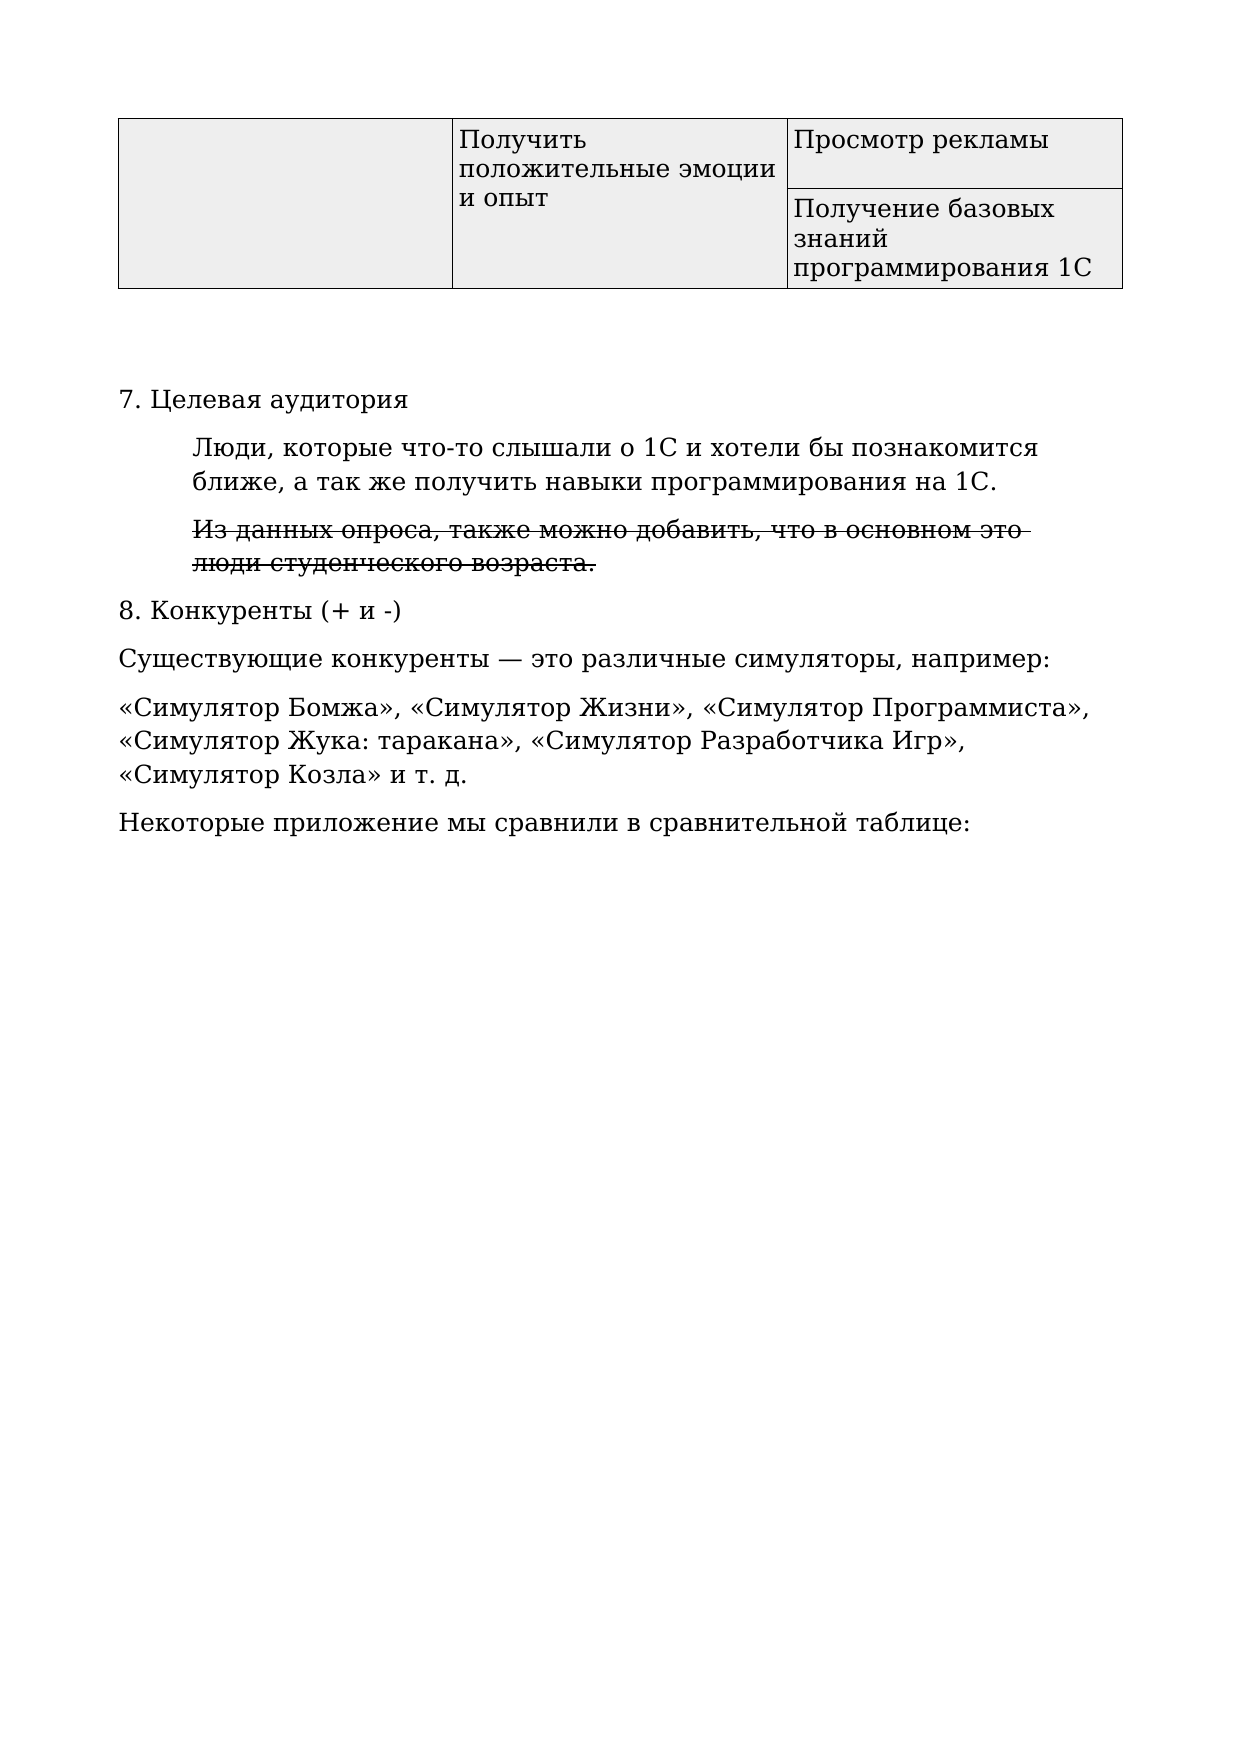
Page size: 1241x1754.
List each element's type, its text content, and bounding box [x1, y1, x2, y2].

text «Симулятор Бомжа», «Симулятор Жизни», «Симулятор Программиста», «Симулятор Жука: таракана», «Симулятор Разработчика Игр», «Симулятор Козла» и т. д. [118, 693, 1122, 789]
table_cell Просмотр рекламы [788, 119, 1122, 188]
text Некоторые приложение мы сравнили в сравнительной таблице: [118, 808, 1122, 837]
text 7. Целевая аудитория [118, 385, 1122, 414]
table_cell Получить положительные эмоции и опыт [453, 119, 787, 288]
text Люди, которые что-то слышали о 1С и хотели бы познакомится ближе, а так же получить навыки программирования на 1С. [118, 433, 1122, 496]
text 8. Конкуренты (+ и -) [118, 597, 1122, 626]
text Существующие конкуренты — это различные симуляторы, например: [118, 645, 1122, 674]
text Из данных опроса, также можно добавить, что в основном это люди студенческого возраста. [118, 515, 1122, 578]
table_cell Получение базовых знаний программирования 1С [788, 189, 1122, 288]
